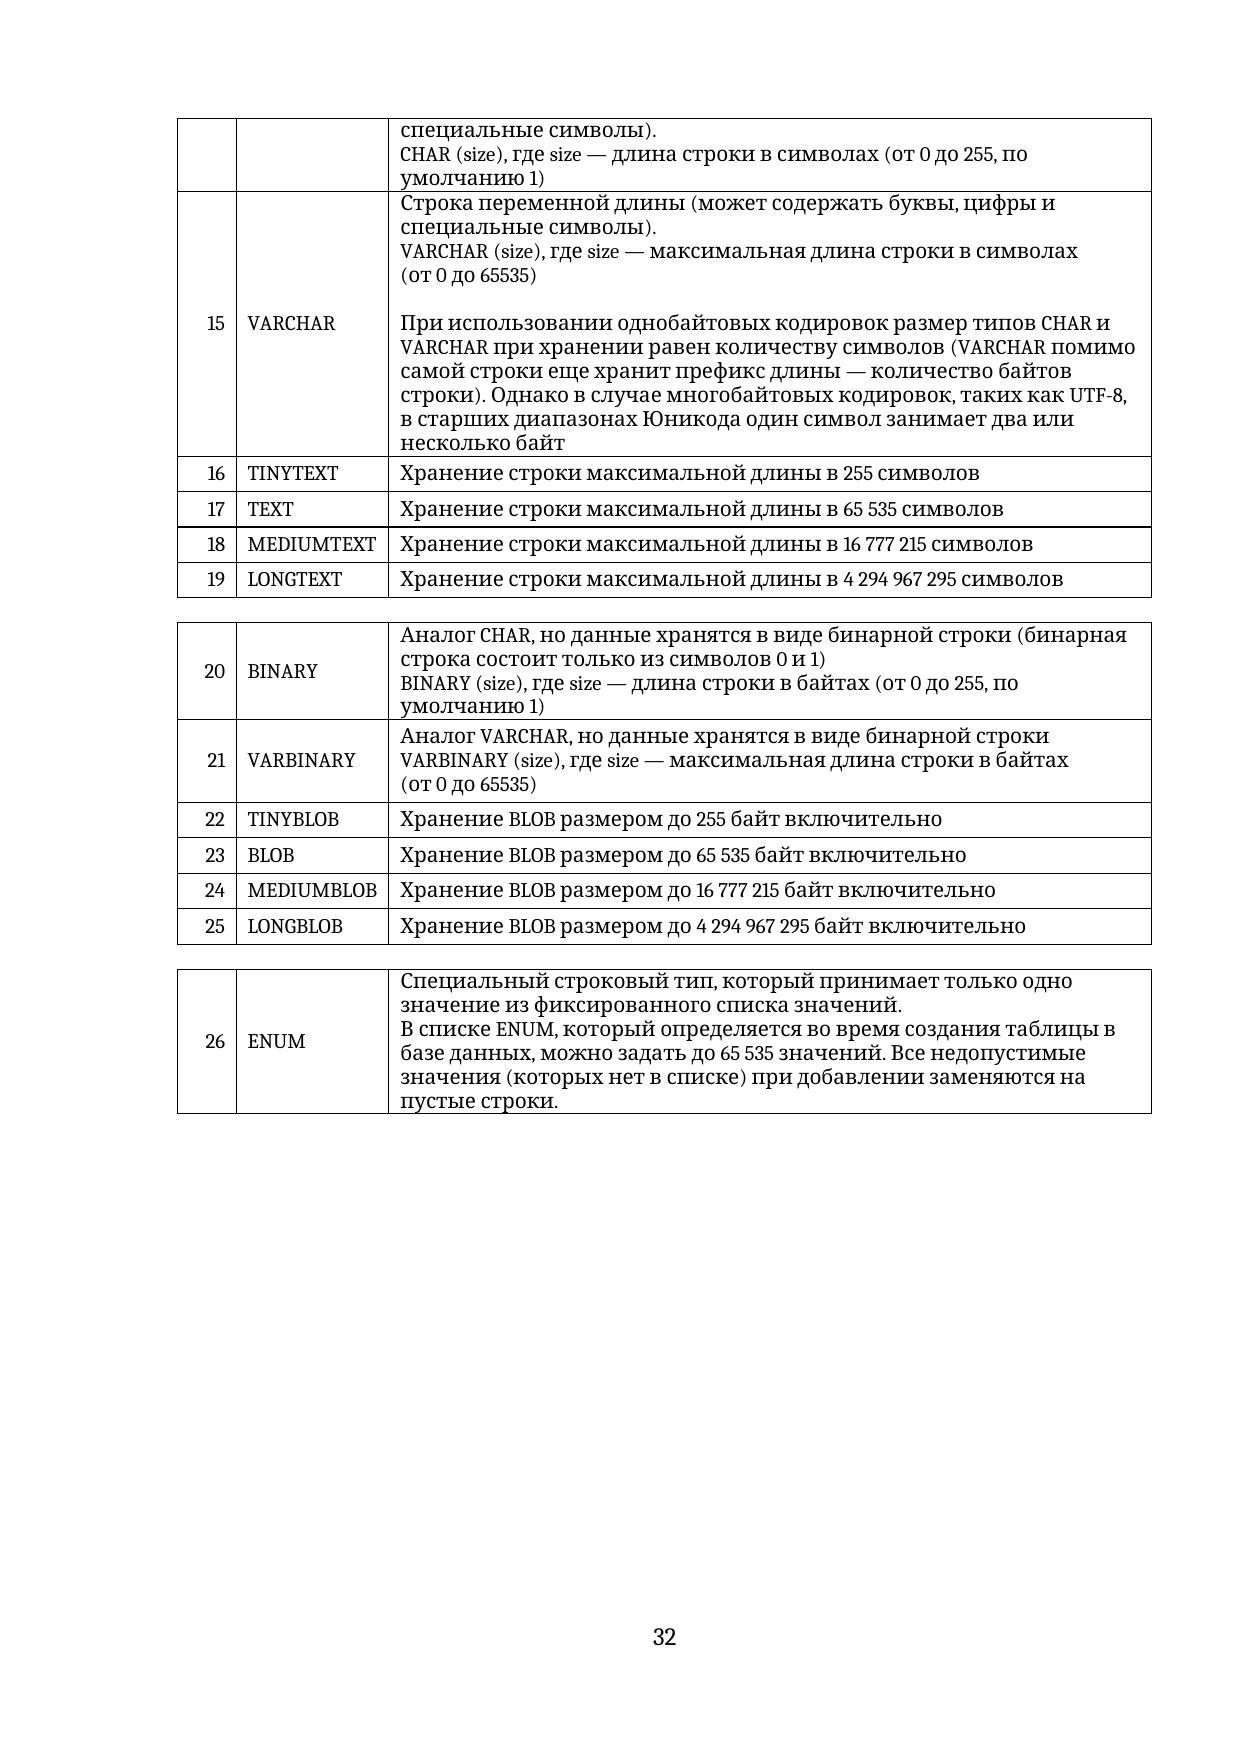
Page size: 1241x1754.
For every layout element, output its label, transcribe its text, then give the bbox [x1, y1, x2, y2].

table_cell 17 [178, 492, 236, 526]
table_cell 20 [178, 623, 236, 719]
table_cell Хранение строки максимальной длины в 4 294 967 295 символов [389, 563, 1151, 597]
table_cell Хранение строки максимальной длины в 255 символов [389, 457, 1151, 491]
table_cell LONGTEXT [237, 563, 388, 597]
table_cell Строка переменной длины (может содержать буквы, цифры и специальные символы). VARCHAR (size), где size — максимальная длина строки в символах (от 0 до 65535) При использовании однобайтовых кодировок размер типов CHAR и VARCHAR при хранении равен количеству символов (VARCHAR помимо самой строки еще хранит префикс длины — количество байтов строки). Однако в случае многобайтовых кодировок, таких как UTF-8, в старших диапазонах Юникода один символ занимает два или несколько байт [389, 192, 1151, 456]
table_cell Хранение строки максимальной длины в 16 777 215 символов [389, 528, 1151, 562]
table_cell 18 [178, 528, 236, 562]
table_cell [178, 945, 1151, 968]
table_cell Аналог CHAR, но данные хранятся в виде бинарной строки (бинарная строка состоит только из символов 0 и 1) BINARY (size), где size — длина строки в байтах (от 0 до 255, по умолчанию 1) [389, 623, 1151, 719]
table_cell BLOB [237, 838, 388, 873]
table_cell Хранение строки максимальной длины в 65 535 символов [389, 492, 1151, 526]
table_cell ENUM [237, 970, 388, 1113]
table_cell Хранение BLOB размером до 4 294 967 295 байт включительно [389, 909, 1151, 943]
table_cell Специальный строковый тип, который принимает только одно значение из фиксированного списка значений. В списке ENUM, который определяется во время создания таблицы в базе данных, можно задать до 65 535 значений. Все недопустимые значения (которых нет в списке) при добавлении заменяются на пустые строки. [389, 970, 1151, 1113]
table_cell 24 [178, 874, 236, 908]
table_cell MEDIUMTEXT [237, 528, 388, 562]
table_cell [178, 119, 236, 191]
table_cell 15 [178, 192, 236, 456]
table_cell MEDIUMBLOB [237, 874, 388, 908]
table_cell VARCHAR [237, 192, 388, 456]
table_cell специальные символы). CHAR (size), где size — длина строки в символах (от 0 до 255, по умолчанию 1) [389, 119, 1151, 191]
table_cell [178, 598, 1151, 622]
table_cell Хранение BLOB размером до 65 535 байт включительно [389, 838, 1151, 873]
table_cell BINARY [237, 623, 388, 719]
table_cell TINYBLOB [237, 803, 388, 837]
table_cell LONGBLOB [237, 909, 388, 943]
table_cell Аналог VARCHAR, но данные хранятся в виде бинарной строки VARBINARY (size), где size — максимальная длина строки в байтах (от 0 до 65535) [389, 720, 1151, 802]
table_cell 25 [178, 909, 236, 943]
table_cell Хранение BLOB размером до 255 байт включительно [389, 803, 1151, 837]
table_cell 21 [178, 720, 236, 802]
table_cell 23 [178, 838, 236, 873]
table_cell 16 [178, 457, 236, 491]
table_cell 19 [178, 563, 236, 597]
table_cell TINYTEXT [237, 457, 388, 491]
table_cell [237, 119, 388, 191]
table_cell VARBINARY [237, 720, 388, 802]
table_cell TEXT [237, 492, 388, 526]
table_cell 22 [178, 803, 236, 837]
table_cell Хранение BLOB размером до 16 777 215 байт включительно [389, 874, 1151, 908]
table_cell 26 [178, 970, 236, 1113]
